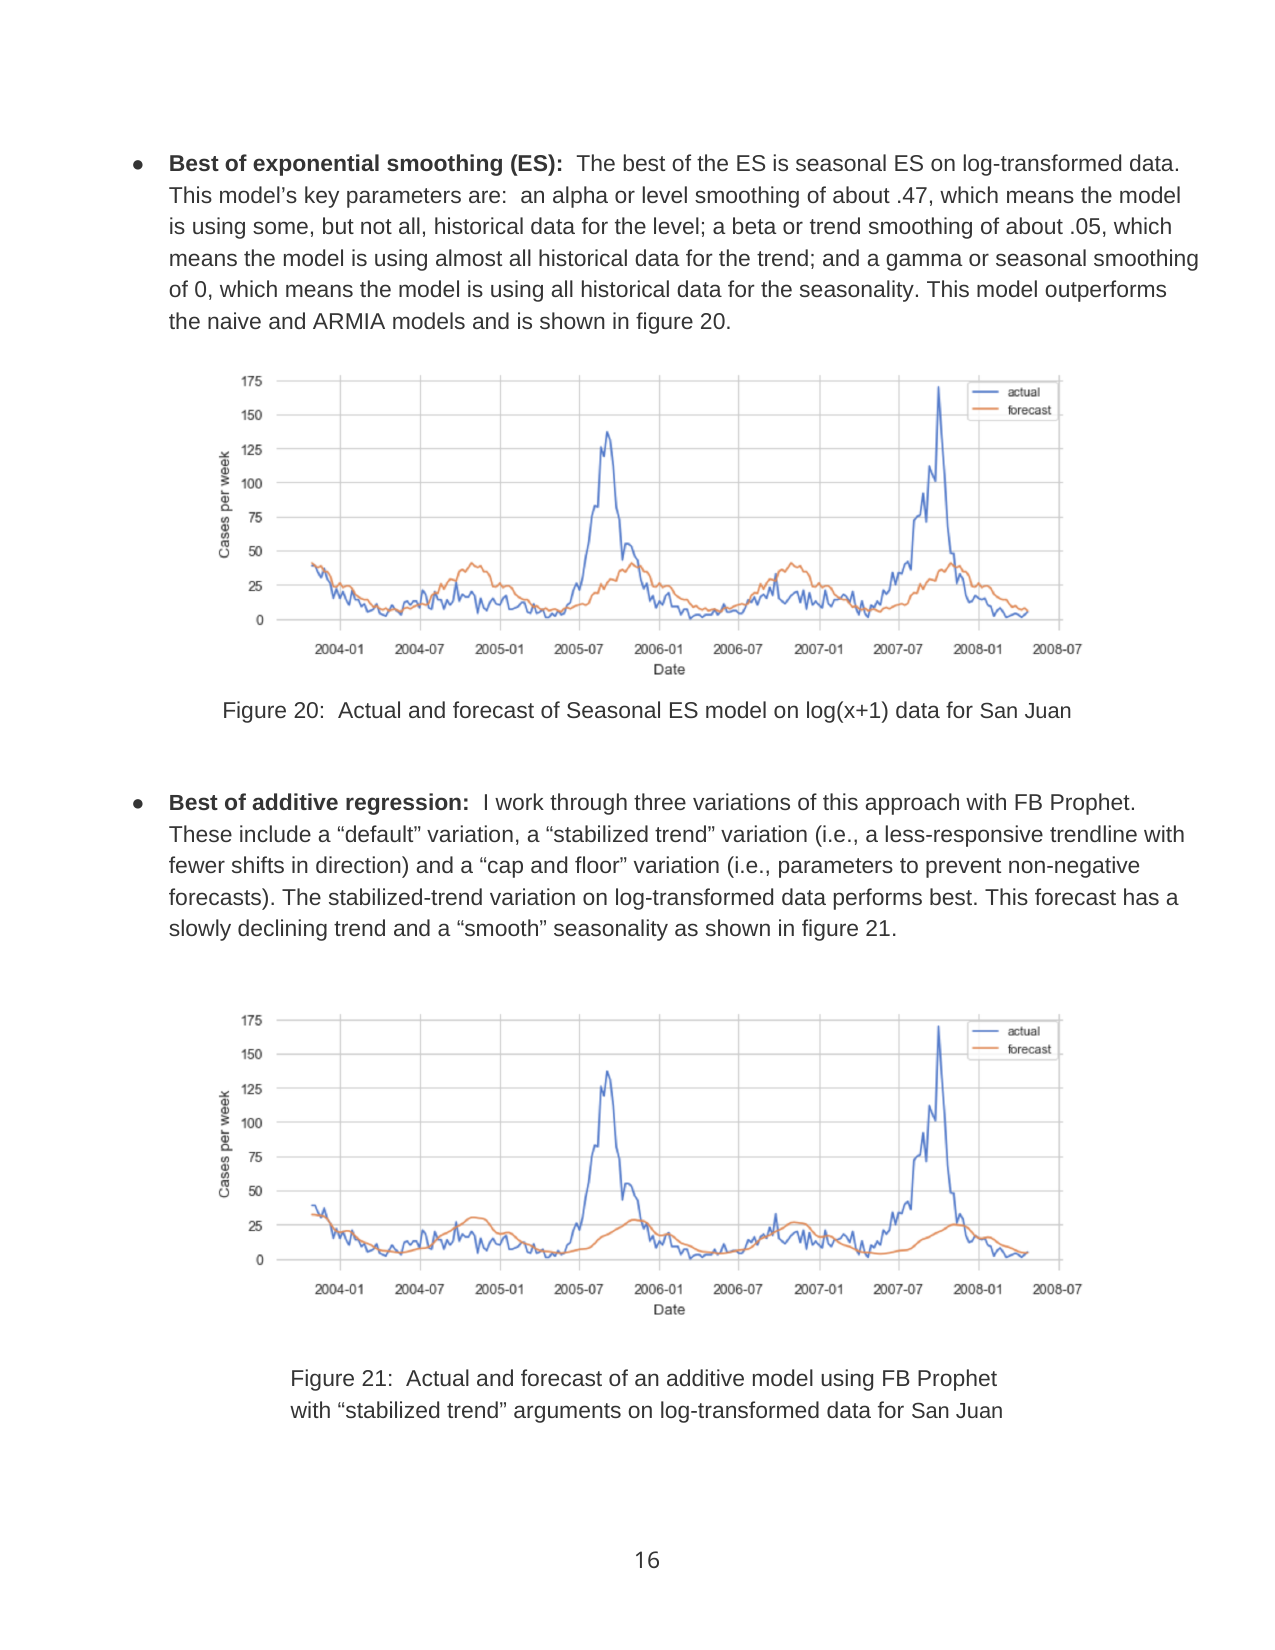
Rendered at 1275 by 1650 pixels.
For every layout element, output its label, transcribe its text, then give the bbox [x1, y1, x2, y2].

text Figure 21: Actual and forecast of an additive model using FB Prophet with “stabilized trend” arguments on log-transformed data for San Juan [94, 1365, 1200, 1423]
picture [204, 369, 1090, 691]
text Figure 20: Actual and forecast of Seasonal ES model on log(x+1) data for San Juan [94, 697, 1200, 723]
list Best of exponential smoothing (ES): The best of the ES is seasonal ES on log-transformed data. This model’s key parameters are: an alpha or level smoothing of about .47, which means the model is using some, but not all, historical data for the level; a beta or trend smoothing of about .05, which means the model is using almost all historical data for the trend; and a gamma or seasonal smoothing of 0, which means the model is using all historical data for the seasonality. This model outperforms the naive and ARMIA models and is shown in figure 20. [131, 150, 1200, 334]
picture [204, 1007, 1090, 1329]
list Best of additive regression: I work through three variations of this approach with FB Prophet. These include a “default” variation, a “stabilized trend” variation (i.e., a less-responsive trendline with fewer shifts in direction) and a “cap and floor” variation (i.e., parameters to prevent non-negative forecasts). The stabilized-trend variation on log-transformed data performs best. This forecast has a slowly declining trend and a “smooth” seasonality as shown in figure 21. [131, 789, 1200, 942]
